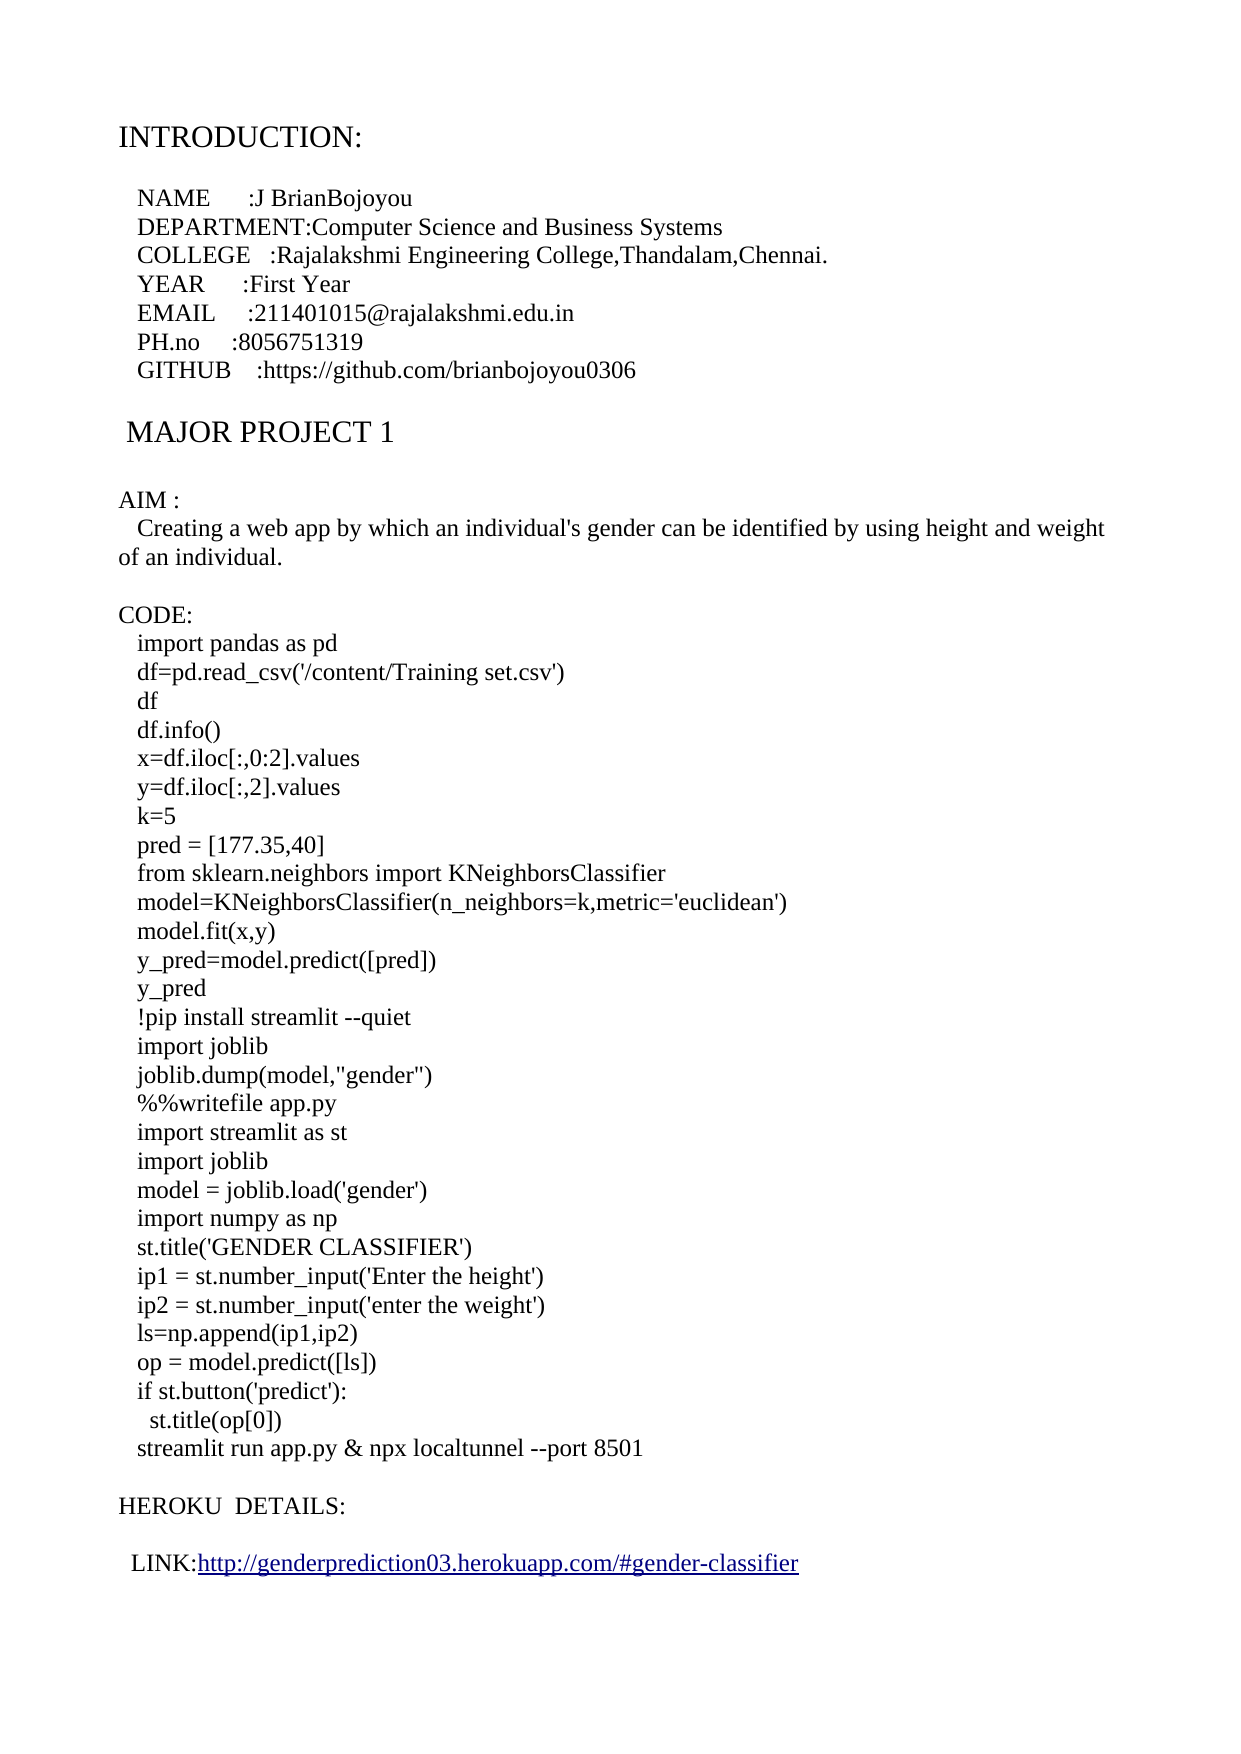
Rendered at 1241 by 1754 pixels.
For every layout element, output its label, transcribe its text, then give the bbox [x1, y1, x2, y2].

text model = joblib.load('gender') [118, 1175, 1122, 1203]
text COLLEGE :Rajalakshmi Engineering College,Thandalam,Chennai. [118, 240, 1122, 269]
text DEPARTMENT:Computer Science and Business Systems [118, 212, 1122, 240]
text MAJOR PROJECT 1 [118, 413, 1122, 449]
text Creating a web app by which an individual's gender can be identified by using height and weight of an individual. [118, 513, 1122, 571]
text pred = [177.35,40] [118, 830, 1122, 858]
text st.title('GENDER CLASSIFIER') [118, 1232, 1122, 1261]
text model=KNeighborsClassifier(n_neighbors=k,metric='euclidean') [118, 887, 1122, 916]
text k=5 [118, 801, 1122, 830]
text !pip install streamlit --quiet [118, 1002, 1122, 1031]
text df=pd.read_csv('/content/Training set.csv') [118, 657, 1122, 686]
text x=df.iloc[:,0:2].values [118, 743, 1122, 772]
text ip1 = st.number_input('Enter the height') [118, 1261, 1122, 1290]
text st.title(op[0]) [118, 1405, 1122, 1433]
text NAME :J BrianBojoyou [118, 183, 1122, 212]
text y_pred [118, 973, 1122, 1002]
text import pandas as pd [118, 628, 1122, 657]
text df [118, 686, 1122, 715]
text GITHUB :https://github.com/brianbojoyou0306 [118, 355, 1122, 384]
text EMAIL :211401015@rajalakshmi.edu.in [118, 298, 1122, 327]
text HEROKU DETAILS: [118, 1491, 1122, 1520]
text joblib.dump(model,"gender") [118, 1060, 1122, 1088]
text import numpy as np [118, 1203, 1122, 1232]
text y=df.iloc[:,2].values [118, 772, 1122, 801]
text from sklearn.neighbors import KNeighborsClassifier [118, 858, 1122, 887]
text streamlit run app.py & npx localtunnel --port 8501 [118, 1433, 1122, 1462]
text AIM : [118, 485, 1122, 513]
text model.fit(x,y) [118, 916, 1122, 945]
text YEAR :First Year [118, 269, 1122, 298]
text df.info() [118, 715, 1122, 743]
text CODE: [118, 600, 1122, 628]
text PH.no :8056751319 [118, 327, 1122, 355]
text ip2 = st.number_input('enter the weight') [118, 1290, 1122, 1318]
text LINK:http://genderprediction03.herokuapp.com/#gender-classifier [118, 1548, 1122, 1577]
text if st.button('predict'): [118, 1376, 1122, 1405]
text op = model.predict([ls]) [118, 1347, 1122, 1376]
text y_pred=model.predict([pred]) [118, 945, 1122, 973]
text import joblib [118, 1146, 1122, 1175]
text INTRODUCTION: [118, 118, 1122, 154]
text ls=np.append(ip1,ip2) [118, 1318, 1122, 1347]
text %%writefile app.py [118, 1088, 1122, 1117]
text import streamlit as st [118, 1117, 1122, 1146]
text import joblib [118, 1031, 1122, 1060]
